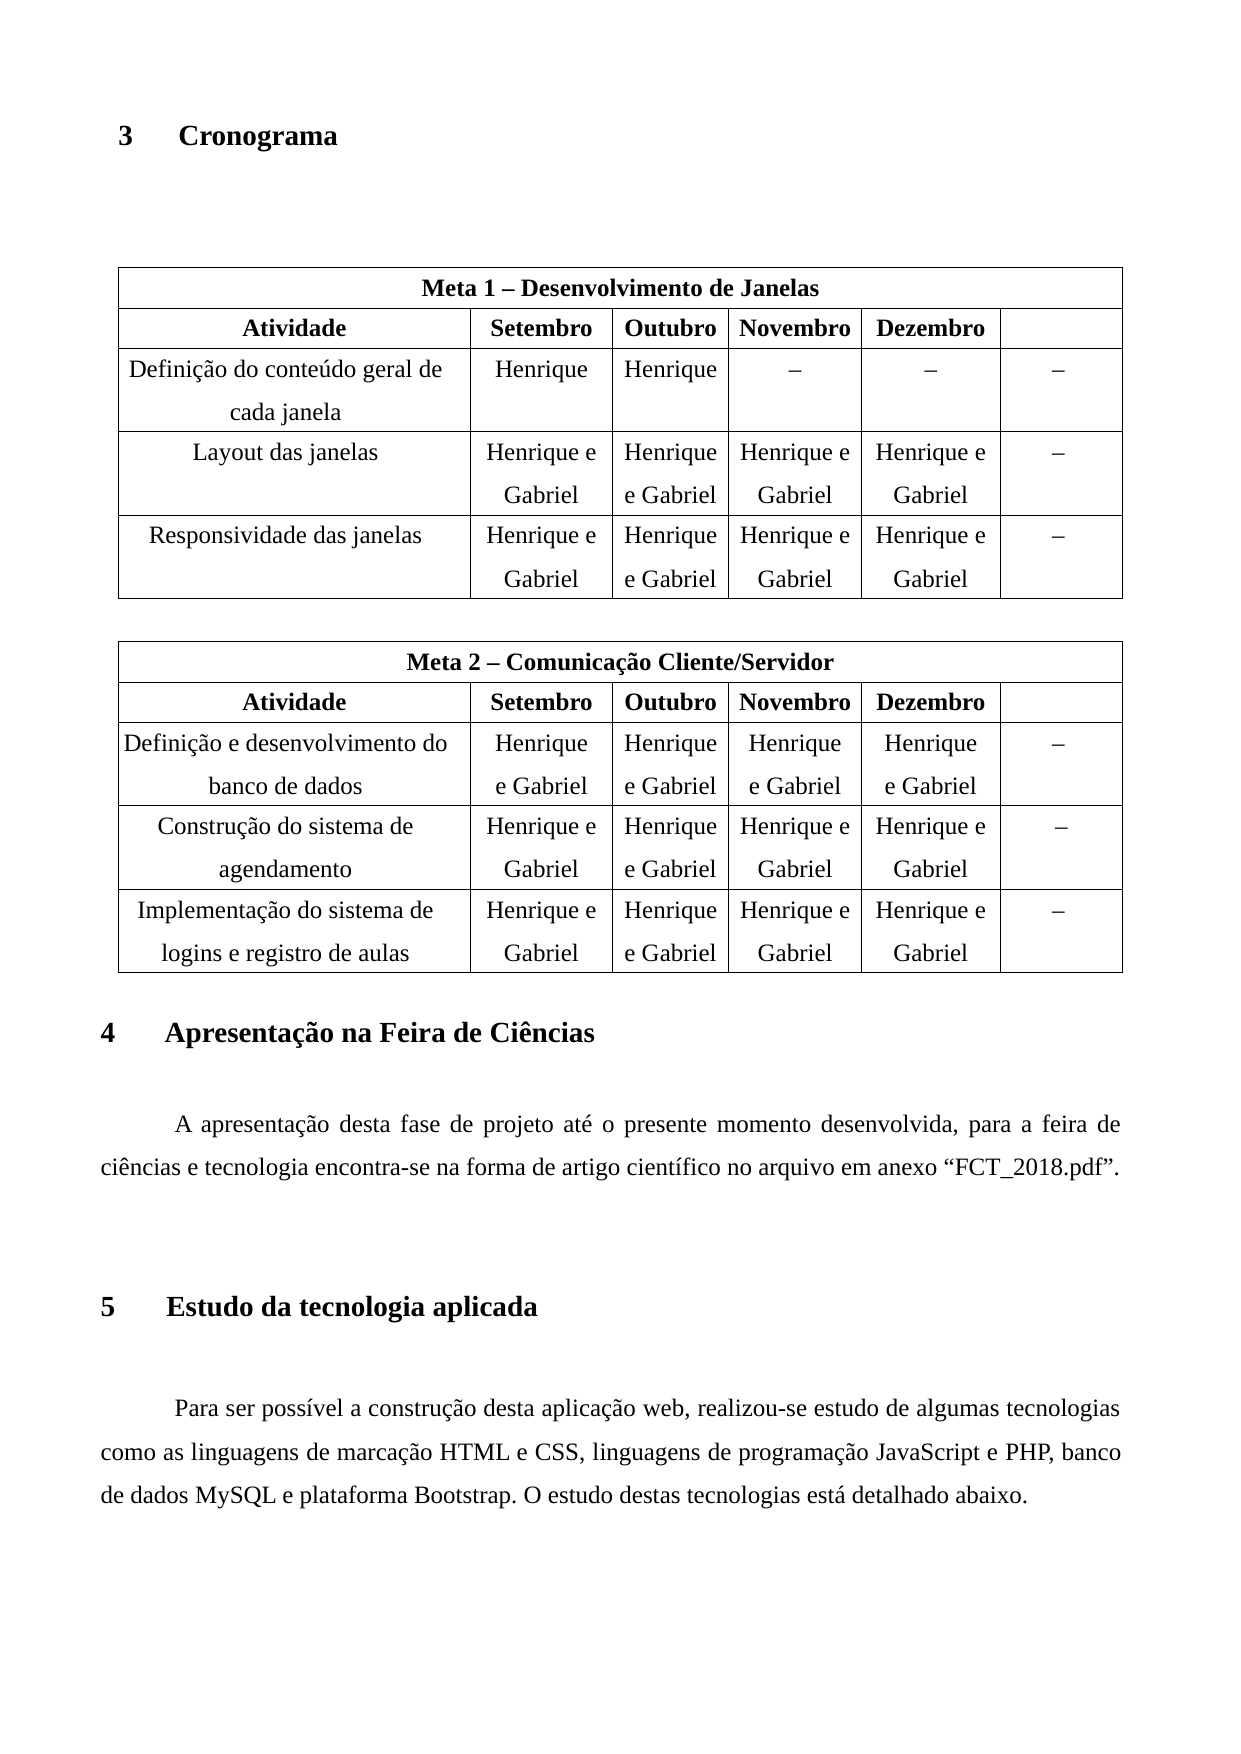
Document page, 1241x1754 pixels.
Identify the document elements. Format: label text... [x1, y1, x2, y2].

table_header Meta 1 – Desenvolvimento de Janelas [119, 268, 1122, 307]
table_cell Layout das janelas [119, 432, 470, 515]
text 4 Apresentação na Feira de Ciências [100, 1016, 1122, 1049]
table_cell – [1001, 516, 1122, 598]
table_cell Henrique e Gabriel [729, 723, 861, 805]
table_cell [1001, 683, 1122, 722]
table_cell Henrique e Gabriel [729, 890, 861, 972]
table_cell Henrique e Gabriel [862, 723, 1000, 805]
table_cell Henrique e Gabriel [613, 890, 728, 972]
table_cell Implementação do sistema de logins e registro de aulas [119, 890, 470, 972]
table_cell Henrique e Gabriel [862, 516, 1000, 598]
table_cell Henrique e Gabriel [862, 806, 1000, 889]
table_cell Henrique e Gabriel [613, 432, 728, 515]
table_cell Construção do sistema de agendamento [119, 806, 470, 889]
text A apresentação desta fase de projeto até o presente momento desenvolvida, para a feira de ciências e tecnologia encontra-se na forma de artigo científico no arquivo em anexo “FCT_2018.pdf”. [100, 1109, 1122, 1181]
table_cell Henrique e Gabriel [613, 516, 728, 598]
table_cell – [1001, 349, 1122, 431]
table_cell Dezembro [862, 309, 1000, 348]
table_cell Henrique e Gabriel [729, 432, 861, 515]
table_cell – [862, 349, 1000, 431]
table_cell Responsividade das janelas [119, 516, 470, 598]
table_cell Henrique e Gabriel [729, 806, 861, 889]
table_header Meta 2 – Comunicação Cliente/Servidor [119, 642, 1122, 682]
table_cell Henrique e Gabriel [862, 432, 1000, 515]
table_cell Henrique e Gabriel [613, 806, 728, 889]
table_cell Henrique [471, 349, 612, 431]
text Para ser possível a construção desta aplicação web, realizou-se estudo de algumas tecnologias como as linguagens de marcação HTML e CSS, linguagens de programação JavaScript e PHP, banco de dados MySQL e plataforma Bootstrap. O estudo destas tecnologias está detalhado abaixo. [100, 1389, 1122, 1509]
table_cell Henrique [613, 349, 728, 431]
table_cell Novembro [729, 683, 861, 722]
subtitle Cronograma [118, 118, 1122, 152]
table_cell Henrique e Gabriel [471, 516, 612, 598]
table_cell Atividade [119, 683, 470, 722]
text 5 Estudo da tecnologia aplicada [100, 1289, 1122, 1322]
table_cell – [1001, 432, 1122, 515]
table_cell Setembro [471, 309, 612, 348]
table_cell – [729, 349, 861, 431]
table_cell [1001, 309, 1122, 348]
table_cell Henrique e Gabriel [613, 723, 728, 805]
table_cell Henrique e Gabriel [471, 723, 612, 805]
table_cell Henrique e Gabriel [471, 890, 612, 972]
table_cell Outubro [613, 683, 728, 722]
table_cell Henrique e Gabriel [471, 432, 612, 515]
table_cell Novembro [729, 309, 861, 348]
table_cell Setembro [471, 683, 612, 722]
table_cell – [1001, 723, 1122, 805]
table_cell Henrique e Gabriel [471, 806, 612, 889]
table_cell – [1001, 890, 1122, 972]
table_cell Definição do conteúdo geral de cada janela [119, 349, 470, 431]
table_cell – [1001, 806, 1122, 889]
table_cell Henrique e Gabriel [729, 516, 861, 598]
table_cell Henrique e Gabriel [862, 890, 1000, 972]
table_cell Dezembro [862, 683, 1000, 722]
table_cell Outubro [613, 309, 728, 348]
table_cell Definição e desenvolvimento do banco de dados [119, 723, 470, 805]
table_cell Atividade [119, 309, 470, 348]
